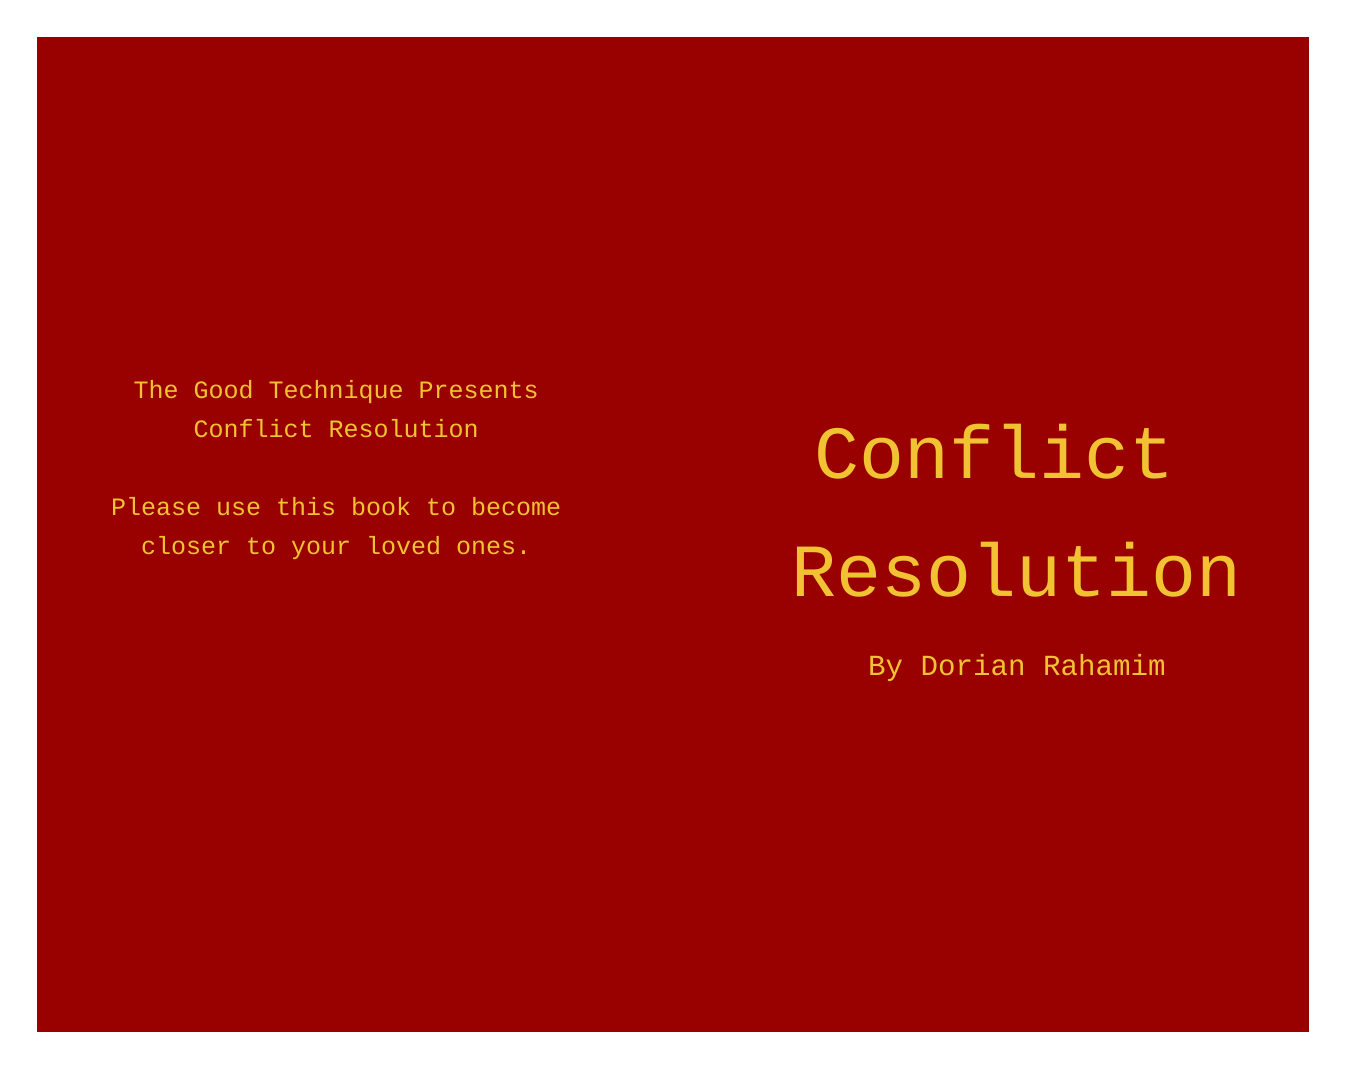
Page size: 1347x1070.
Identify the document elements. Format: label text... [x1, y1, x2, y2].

text Conflict Resolution [724, 416, 1309, 618]
text By Dorian Rahamim [724, 651, 1309, 684]
text Please use this book to become closer to your loved ones. [58, 495, 613, 562]
text The Good Technique Presents [58, 377, 613, 406]
text Conflict Resolution [58, 417, 613, 484]
